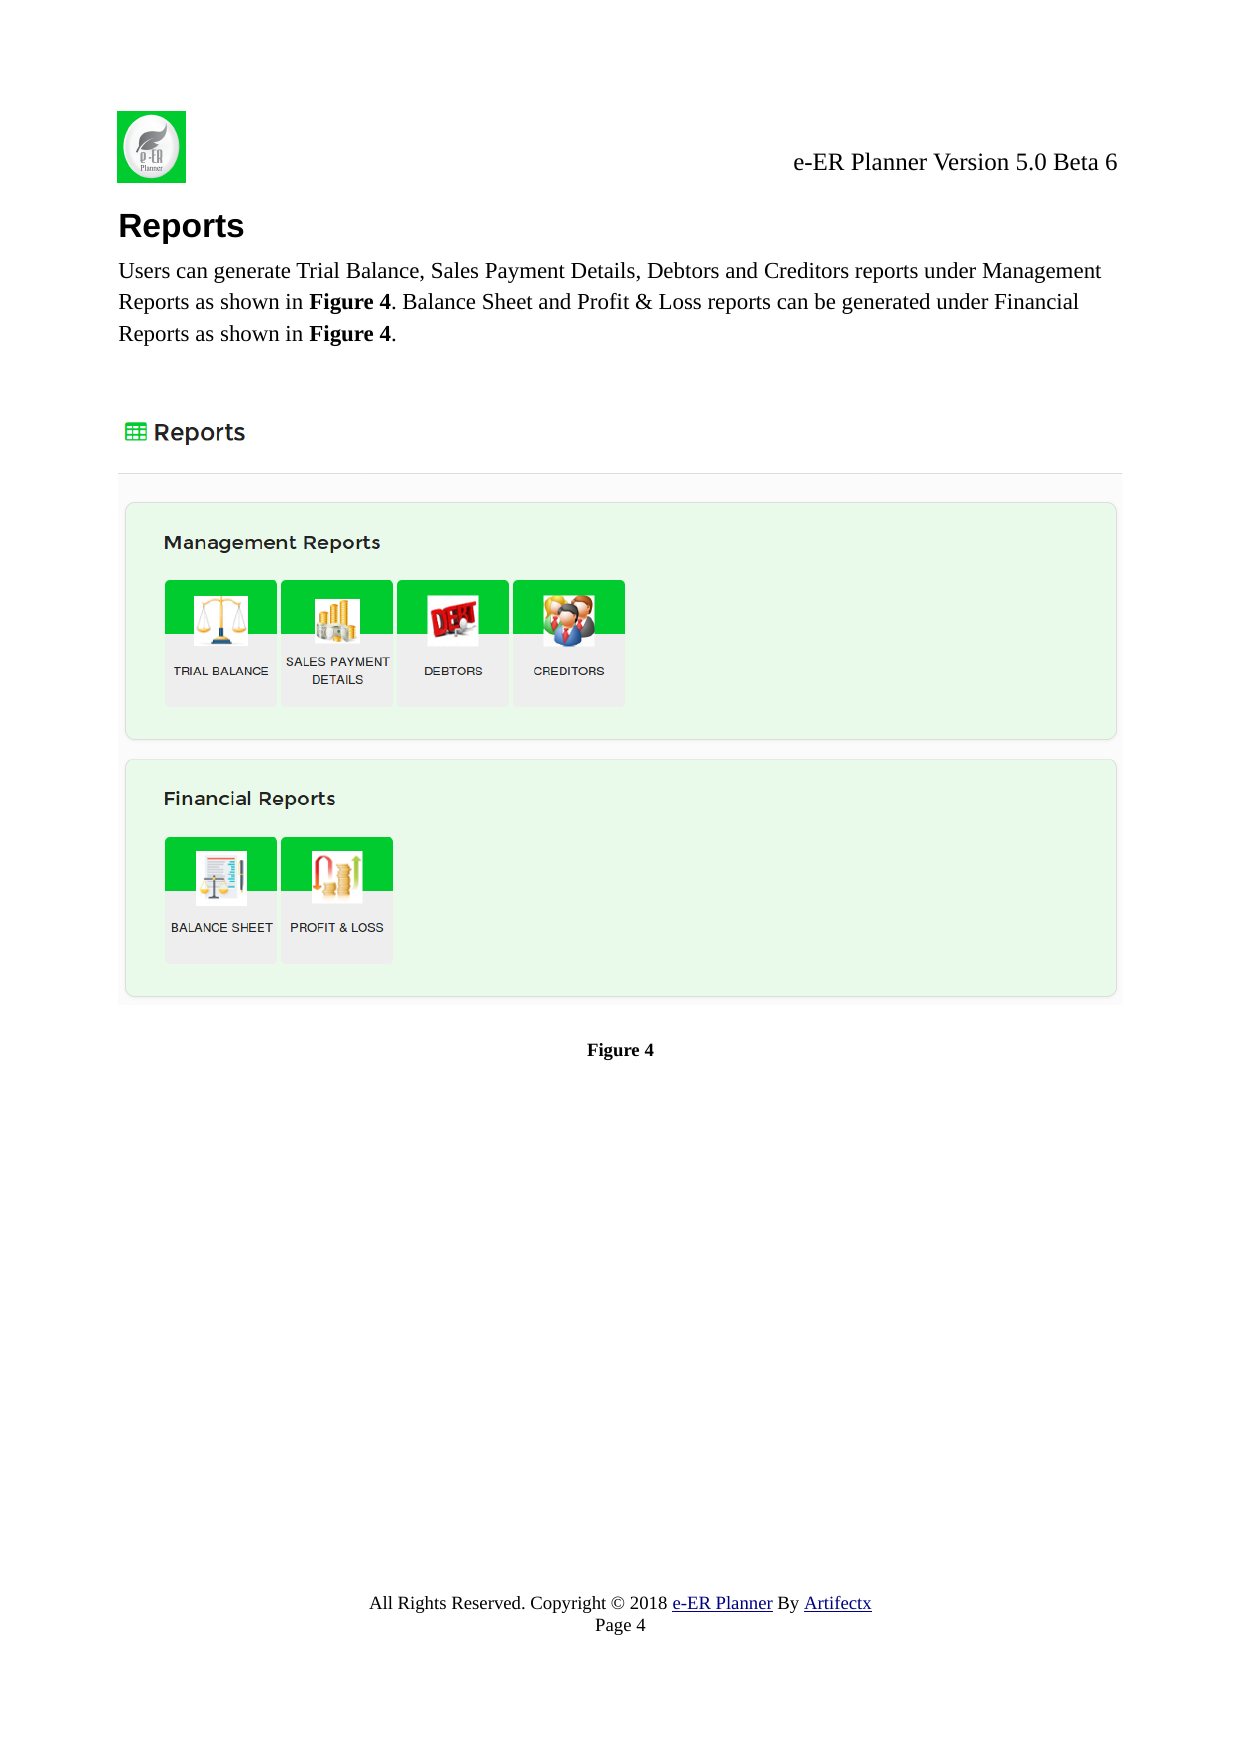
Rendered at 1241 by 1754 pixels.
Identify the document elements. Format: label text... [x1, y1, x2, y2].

picture [117, 111, 186, 183]
text Users can generate Trial Balance, Sales Payment Details, Debtors and Creditors reports under Management Reports as shown in Figure 4. Balance Sheet and Profit & Loss reports can be generated under Financial Reports as shown in Figure 4. [118, 257, 1122, 346]
text Figure 4 [118, 1039, 1122, 1061]
picture [118, 412, 1123, 1005]
subtitle Reports [118, 206, 1122, 244]
